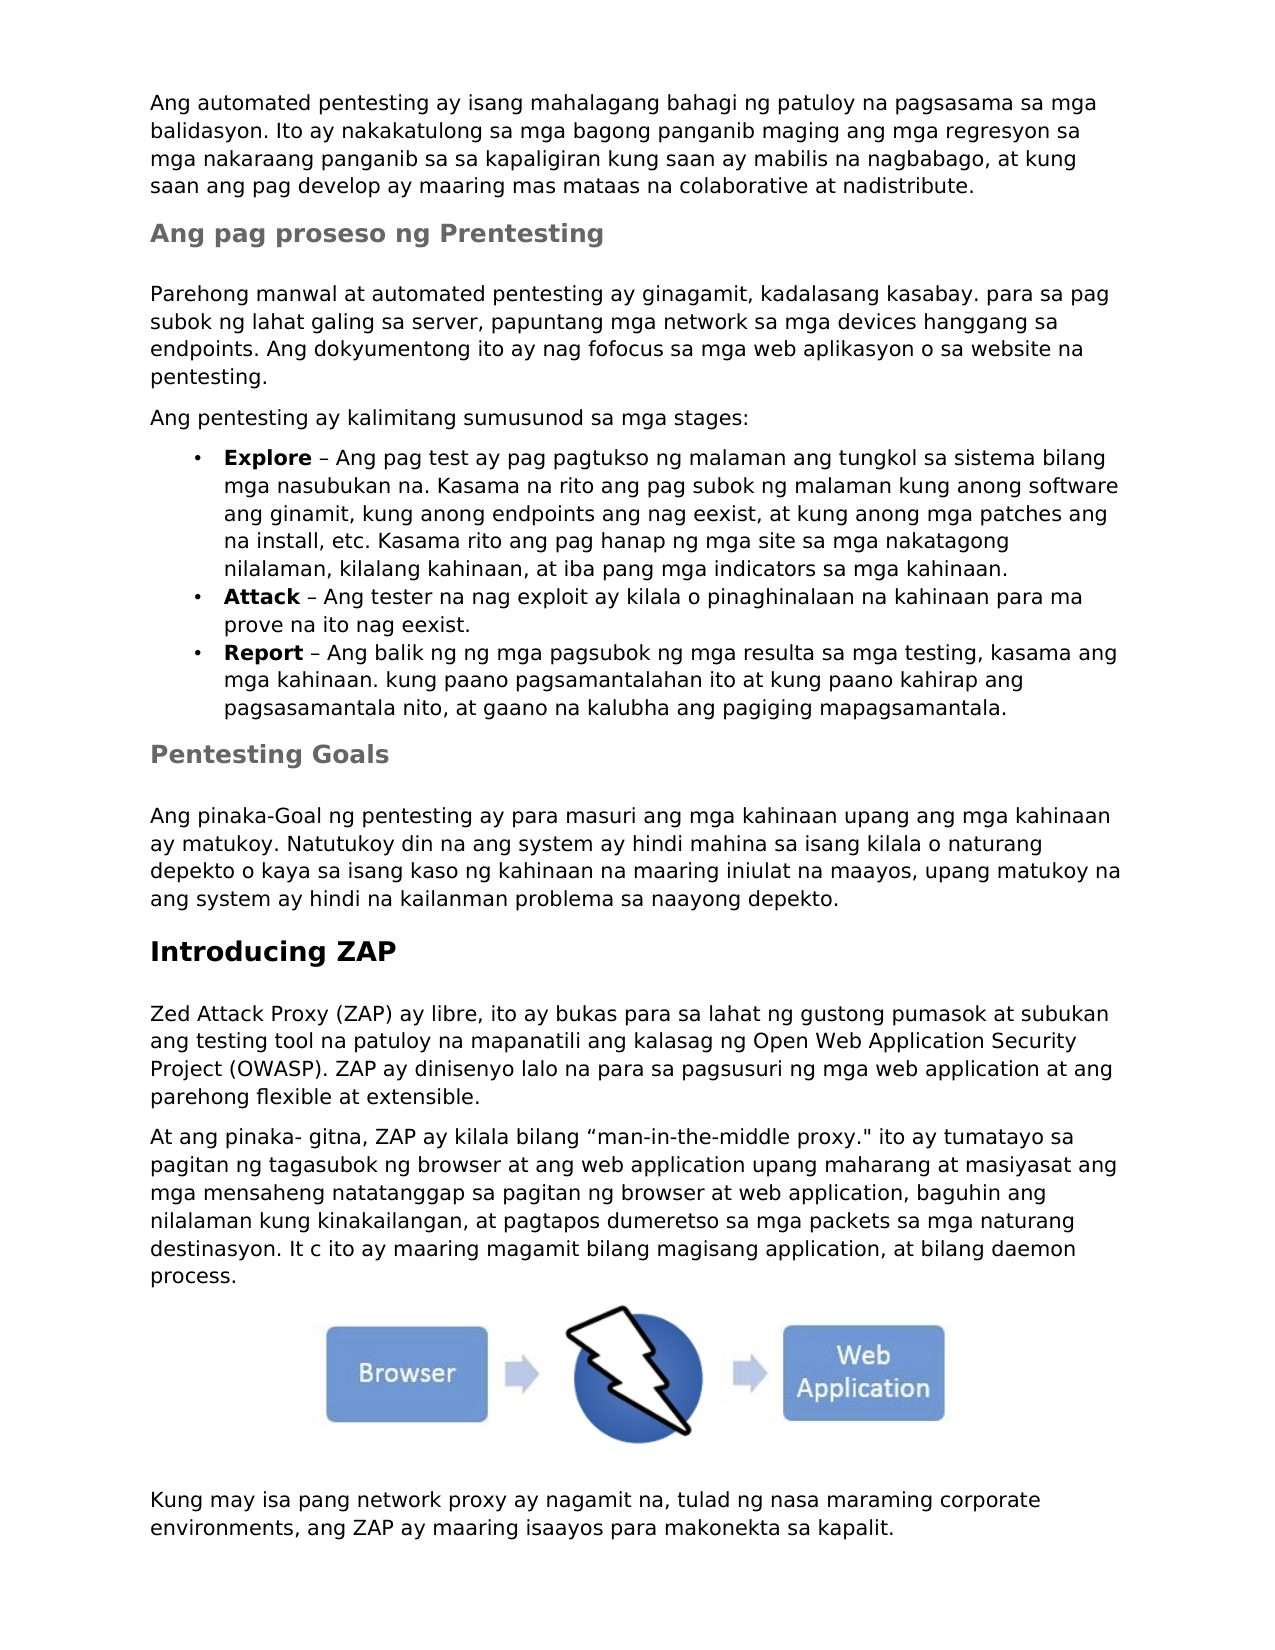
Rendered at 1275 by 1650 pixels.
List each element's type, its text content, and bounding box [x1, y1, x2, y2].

text Zed Attack Proxy (ZAP) ay libre, ito ay bukas para sa lahat ng gustong pumasok at subukan ang testing tool na patuloy na mapanatili ang kalasag ng Open Web Application Security Project (OWASP). ZAP ay dinisenyo lalo na para sa pagsusuri ng mga web application at ang parehong flexible at extensible. [150, 1002, 1125, 1109]
subtitle Introducing ZAP [150, 936, 1125, 967]
subtitle Ang pag proseso ng Prentesting [150, 219, 1125, 248]
text Ang pentesting ay kalimitang sumusunod sa mga stages: [150, 406, 1125, 430]
text Kung may isa pang network proxy ay nagamit na, tulad ng nasa maraming corporate environments, ang ZAP ay maaring isaayos para makonekta sa kapalit. [150, 1488, 1125, 1540]
subtitle Pentesting Goals [150, 741, 1125, 770]
text At ang pinaka- gitna, ZAP ay kilala bilang “man-in-the-middle proxy." ito ay tumatayo sa pagitan ng tagasubok ng browser at ang web application upang maharang at masiyasat ang mga mensaheng natatanggap sa pagitan ng browser at web application, baguhin ang nilalaman kung kinakailangan, at pagtapos dumeretso sa mga packets sa mga naturang destinasyon. It c ito ay maaring magamit bilang magisang application, at bilang daemon process. [150, 1125, 1125, 1289]
list Attack – Ang tester na nag exploit ay kilala o pinaghinalaan na kahinaan para ma prove na ito nag eexist. [194, 585, 1125, 637]
text Ang pinaka-Goal ng pentesting ay para masuri ang mga kahinaan upang ang mga kahinaan ay matukoy. Natutukoy din na ang system ay hindi mahina sa isang kilala o naturang depekto o kaya sa isang kaso ng kahinaan na maaring iniulat na maayos, upang matukoy na ang system ay hindi na kailanman problema sa naayong depekto. [150, 804, 1125, 911]
text Parehong manwal at automated pentesting ay ginagamit, kadalasang kasabay. para sa pag subok ng lahat galing sa server, papuntang mga network sa mga devices hanggang sa endpoints. Ang dokyumentong ito ay nag fofocus sa mga web aplikasyon o sa website na pentesting. [150, 282, 1125, 389]
text Ang automated pentesting ay isang mahalagang bahagi ng patuloy na pagsasama sa mga balidasyon. Ito ay nakakatulong sa mga bagong panganib maging ang mga regresyon sa mga nakaraang panganib sa sa kapaligiran kung saan ay mabilis na nagbabago, at kung saan ang pag develop ay maaring mas mataas na colaborative at nadistribute. [150, 91, 1125, 199]
list Explore – Ang pag test ay pag pagtukso ng malaman ang tungkol sa sistema bilang mga nasubukan na. Kasama na rito ang pag subok ng malaman kung anong software ang ginamit, kung anong endpoints ang nag eexist, at kung anong mga patches ang na install, etc. Kasama rito ang pag hanap ng mga site sa mga nakatagong nilalaman, kilalang kahinaan, at iba pang mga indicators sa mga kahinaan. [194, 446, 1125, 581]
picture [309, 1304, 966, 1445]
list Report – Ang balik ng ng mga pagsubok ng mga resulta sa mga testing, kasama ang mga kahinaan. kung paano pagsamantalahan ito at kung paano kahirap ang pagsasamantala nito, at gaano na kalubha ang pagiging mapagsamantala. [194, 641, 1125, 721]
